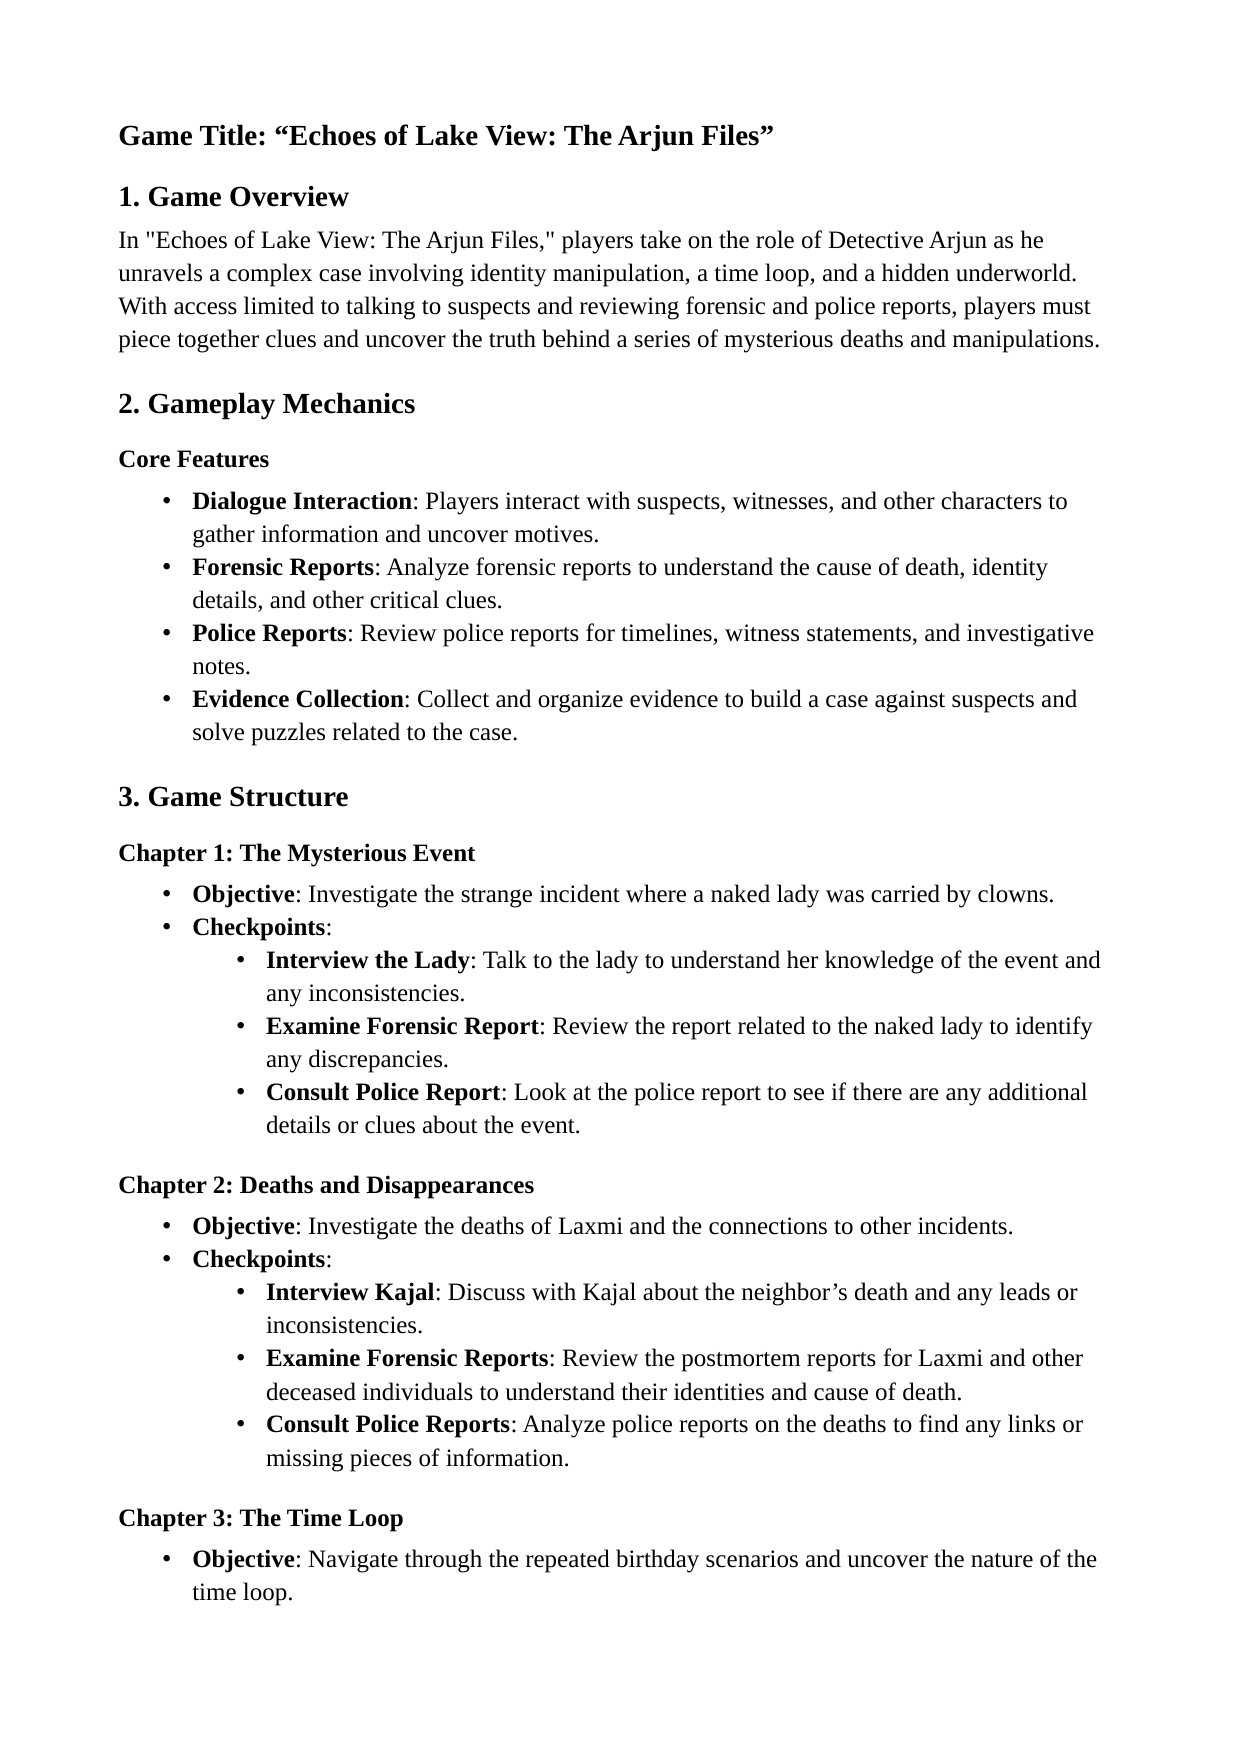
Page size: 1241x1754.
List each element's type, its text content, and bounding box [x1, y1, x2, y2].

subtitle Chapter 1: The Mysterious Event [118, 838, 1122, 866]
list Forensic Reports: Analyze forensic reports to understand the cause of death, identity details, and other critical clues. [162, 552, 1122, 614]
list Consult Police Report: Look at the police report to see if there are any additional details or clues about the event. [236, 1077, 1122, 1139]
subtitle Chapter 2: Deaths and Disappearances [118, 1170, 1122, 1199]
list Evidence Collection: Collect and organize evidence to build a case against suspects and solve puzzles related to the case. [162, 684, 1122, 746]
subtitle 2. Gameplay Mechanics [118, 386, 1122, 419]
list Police Reports: Review police reports for timelines, witness statements, and investigative notes. [162, 618, 1122, 680]
list Examine Forensic Report: Review the report related to the naked lady to identify any discrepancies. [236, 1011, 1122, 1073]
text In "Echoes of Lake View: The Arjun Files," players take on the role of Detective Arjun as he unravels a complex case involving identity manipulation, a time loop, and a hidden underworld. With access limited to talking to suspects and reviewing forensic and police reports, players must piece together clues and uncover the truth behind a series of mysterious deaths and manipulations. [118, 225, 1122, 353]
list Checkpoints: [162, 1244, 1122, 1273]
subtitle 1. Game Overview [118, 179, 1122, 212]
list Examine Forensic Reports: Review the postmortem reports for Laxmi and other deceased individuals to understand their identities and cause of death. [236, 1343, 1122, 1405]
list Objective: Investigate the deaths of Laxmi and the connections to other incidents. [162, 1211, 1122, 1240]
list Objective: Investigate the strange incident where a naked lady was carried by clowns. [162, 879, 1122, 908]
list Interview the Lady: Talk to the lady to understand her knowledge of the event and any inconsistencies. [236, 945, 1122, 1007]
subtitle Chapter 3: The Time Loop [118, 1503, 1122, 1531]
list Checkpoints: [162, 912, 1122, 941]
list Interview Kajal: Discuss with Kajal about the neighbor’s death and any leads or inconsistencies. [236, 1277, 1122, 1339]
list Objective: Navigate through the repeated birthday scenarios and uncover the nature of the time loop. [162, 1544, 1122, 1606]
subtitle Game Title: “Echoes of Lake View: The Arjun Files” [118, 118, 1122, 152]
list Consult Police Reports: Analyze police reports on the deaths to find any links or missing pieces of information. [236, 1409, 1122, 1471]
subtitle Core Features [118, 444, 1122, 473]
subtitle 3. Game Structure [118, 779, 1122, 813]
list Dialogue Interaction: Players interact with suspects, witnesses, and other characters to gather information and uncover motives. [162, 486, 1122, 548]
